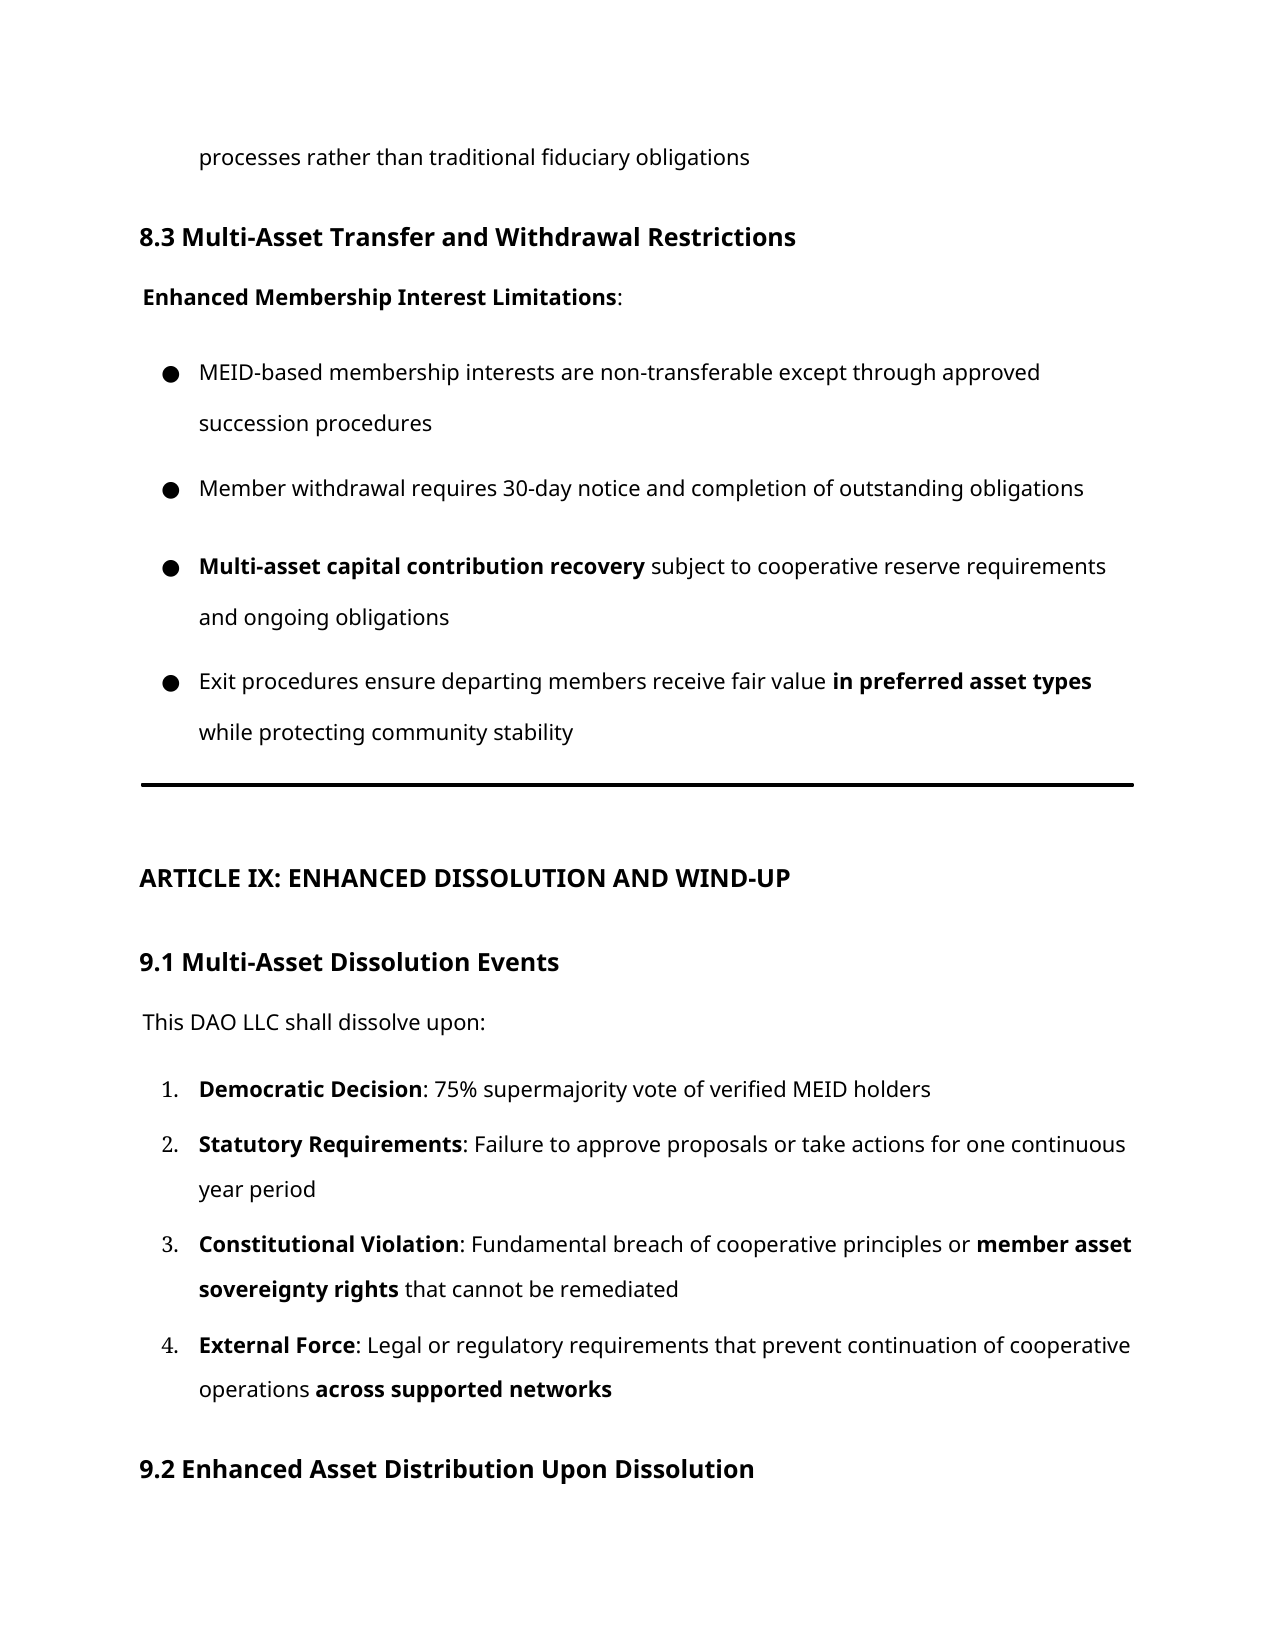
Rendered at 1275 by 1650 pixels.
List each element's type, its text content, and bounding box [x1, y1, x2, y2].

list Multi-asset capital contribution recovery subject to cooperative reserve requirements and ongoing obligations [161, 542, 1133, 631]
list Constitutional Violation: Fundamental breach of cooperative principles or member asset sovereignty rights that cannot be remediated [161, 1229, 1133, 1304]
text 8.3 Multi-Asset Transfer and Withdrawal Restrictions [139, 220, 1133, 254]
text Enhanced Membership Interest Limitations: [142, 282, 1133, 311]
list MEID-based membership interests are non-transferable except through approved succession procedures [161, 348, 1133, 438]
text 9.1 Multi-Asset Dissolution Events [139, 945, 1133, 979]
list Member withdrawal requires 30-day notice and completion of outstanding obligations [161, 464, 1133, 508]
list processes rather than traditional fiduciary obligations [161, 142, 1133, 172]
list Statutory Requirements: Failure to approve proposals or take actions for one continuous year period [161, 1129, 1133, 1204]
list Exit procedures ensure departing members receive fair value in preferred asset types while protecting community stability [161, 657, 1133, 747]
text 9.2 Enhanced Asset Distribution Upon Dissolution [139, 1452, 1133, 1486]
list Democratic Decision: 75% supermajority vote of verified MEID holders [161, 1073, 1133, 1103]
list External Force: Legal or regulatory requirements that prevent continuation of cooperative operations across supported networks [161, 1330, 1133, 1404]
text ARTICLE IX: ENHANCED DISSOLUTION AND WIND-UP [139, 861, 1133, 895]
text This DAO LLC shall dissolve upon: [142, 1007, 1133, 1037]
